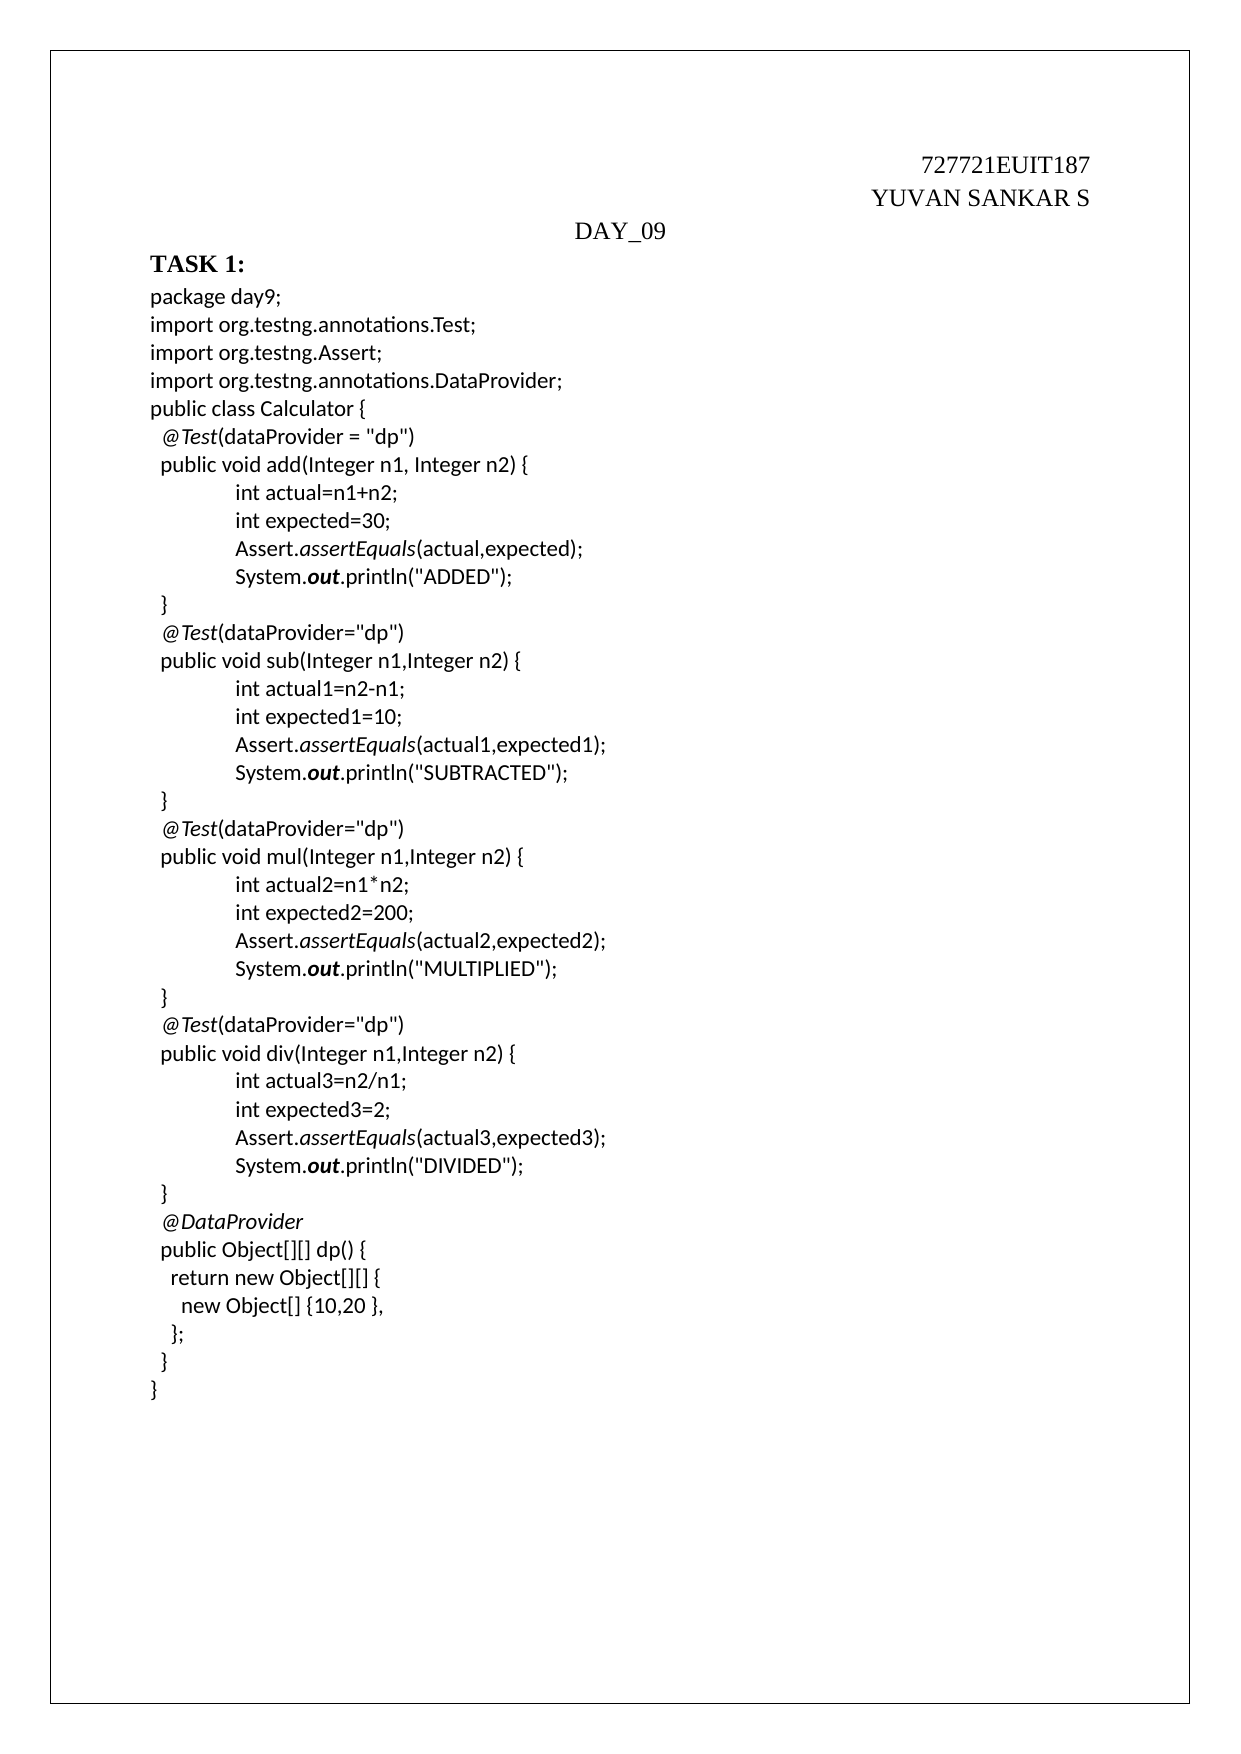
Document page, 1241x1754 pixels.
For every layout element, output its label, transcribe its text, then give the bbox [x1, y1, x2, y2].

text Assert.assertEquals(actual1,expected1); [150, 730, 1090, 758]
text Assert.assertEquals(actual,expected); [150, 534, 1090, 562]
text public void div(Integer n1,Integer n2) { [150, 1039, 1090, 1067]
text System.out.println("SUBTRACTED"); [150, 758, 1090, 786]
text import org.testng.annotations.Test; [150, 310, 1090, 338]
text @Test(dataProvider = "dp") [150, 422, 1090, 450]
text @Test(dataProvider="dp") [150, 814, 1090, 842]
text int expected1=10; [150, 702, 1090, 730]
text } [150, 590, 1090, 618]
text public void mul(Integer n1,Integer n2) { [150, 842, 1090, 871]
text public void add(Integer n1, Integer n2) { [150, 450, 1090, 478]
text 727721EUIT187 [150, 150, 1090, 179]
text int expected2=200; [150, 898, 1090, 927]
text int expected=30; [150, 506, 1090, 534]
text import org.testng.annotations.DataProvider; [150, 366, 1090, 394]
text package day9; [150, 282, 1090, 310]
text import org.testng.Assert; [150, 338, 1090, 366]
text } [150, 1375, 1090, 1403]
text int actual2=n1*n2; [150, 871, 1090, 898]
text int actual=n1+n2; [150, 478, 1090, 506]
text YUVAN SANKAR S [150, 183, 1090, 212]
text } [150, 786, 1090, 814]
text public void sub(Integer n1,Integer n2) { [150, 646, 1090, 674]
text Assert.assertEquals(actual3,expected3); [150, 1123, 1090, 1151]
text System.out.println("DIVIDED"); [150, 1151, 1090, 1179]
text new Object[] {10,20 }, [150, 1291, 1090, 1319]
text System.out.println("MULTIPLIED"); [150, 954, 1090, 983]
text return new Object[][] { [150, 1263, 1090, 1291]
text }; [150, 1319, 1090, 1347]
text int expected3=2; [150, 1095, 1090, 1123]
text @DataProvider [150, 1207, 1090, 1235]
text public class Calculator { [150, 394, 1090, 422]
text @Test(dataProvider="dp") [150, 618, 1090, 646]
text } [150, 1179, 1090, 1207]
text DAY_09 [150, 216, 1090, 245]
text TASK 1: [150, 249, 1090, 278]
text int actual1=n2-n1; [150, 674, 1090, 702]
text @Test(dataProvider="dp") [150, 1011, 1090, 1039]
text System.out.println("ADDED"); [150, 562, 1090, 590]
text int actual3=n2/n1; [150, 1067, 1090, 1095]
text } [150, 1347, 1090, 1375]
text } [150, 983, 1090, 1011]
text public Object[][] dp() { [150, 1235, 1090, 1263]
text Assert.assertEquals(actual2,expected2); [150, 927, 1090, 954]
